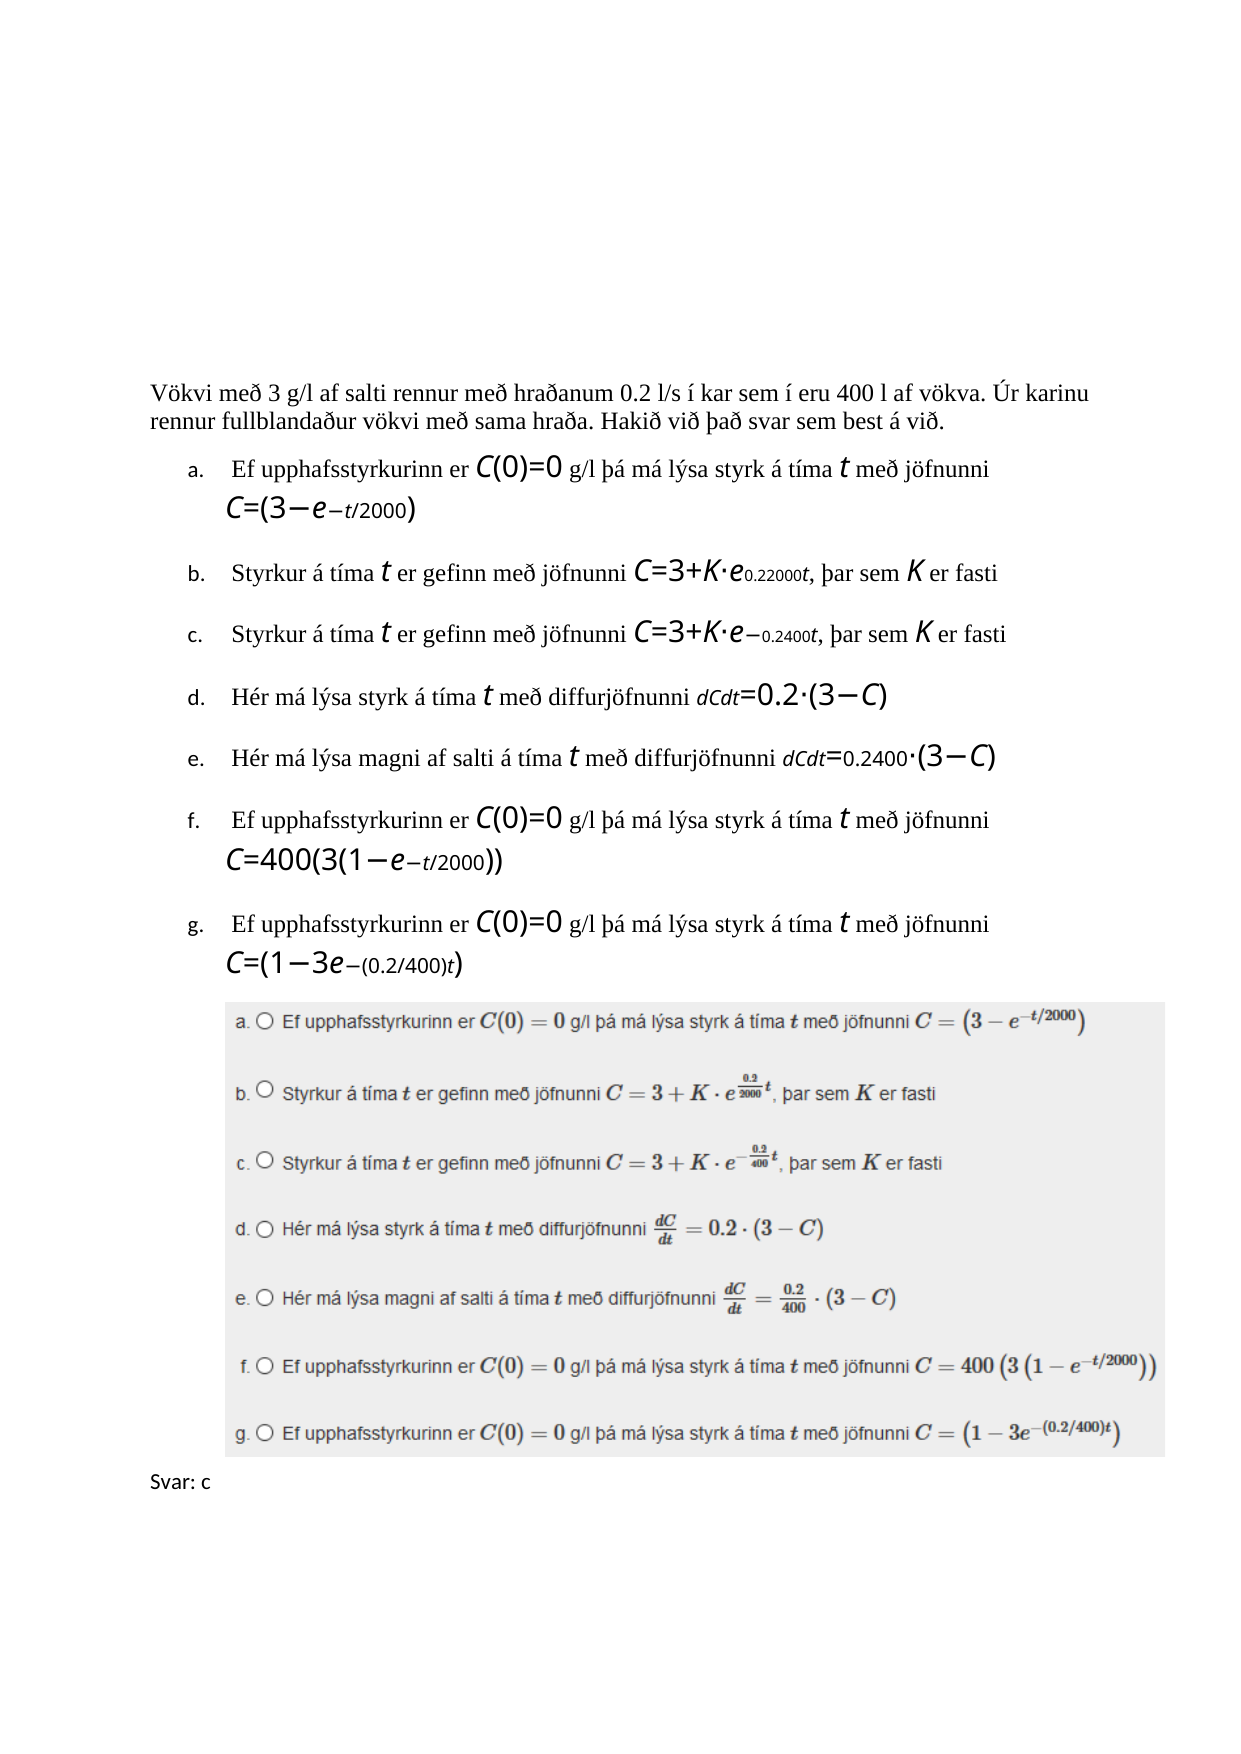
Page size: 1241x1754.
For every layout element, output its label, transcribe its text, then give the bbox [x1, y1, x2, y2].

list Hér má lýsa magni af salti á tíma t með diffurjöfnunni dCdt=0.2400⋅(3−C) [187, 734, 1090, 776]
list Styrkur á tíma t er gefinn með jöfnunni C=3+K⋅e0.22000t, þar sem K er fasti [187, 549, 1090, 590]
picture [225, 1002, 1166, 1457]
text Vökvi með 3 g/l af salti rennur með hraðanum 0.2 l/s í kar sem í eru 400 l af vökva. Úr karinu rennur fullblandaður vökvi með sama hraða. Hakið við það svar sem best á við. [150, 378, 1090, 435]
list Hér má lýsa styrk á tíma t með diffurjöfnunni dCdt=0.2⋅(3−C) [187, 673, 1090, 714]
list Styrkur á tíma t er gefinn með jöfnunni C=3+K⋅e−0.2400t, þar sem K er fasti [187, 611, 1090, 652]
list Ef upphafsstyrkurinn er C(0)=0 g/l þá má lýsa styrk á tíma t með jöfnunni C=(3−e−t/2000) [187, 446, 1090, 528]
list Ef upphafsstyrkurinn er C(0)=0 g/l þá má lýsa styrk á tíma t með jöfnunni C=400(3(1−e−t/2000)) [187, 797, 1090, 879]
text Svar: c [150, 1467, 1090, 1495]
list Ef upphafsstyrkurinn er C(0)=0 g/l þá má lýsa styrk á tíma t með jöfnunni C=(1−3e−(0.2/400)t) [187, 900, 1090, 982]
